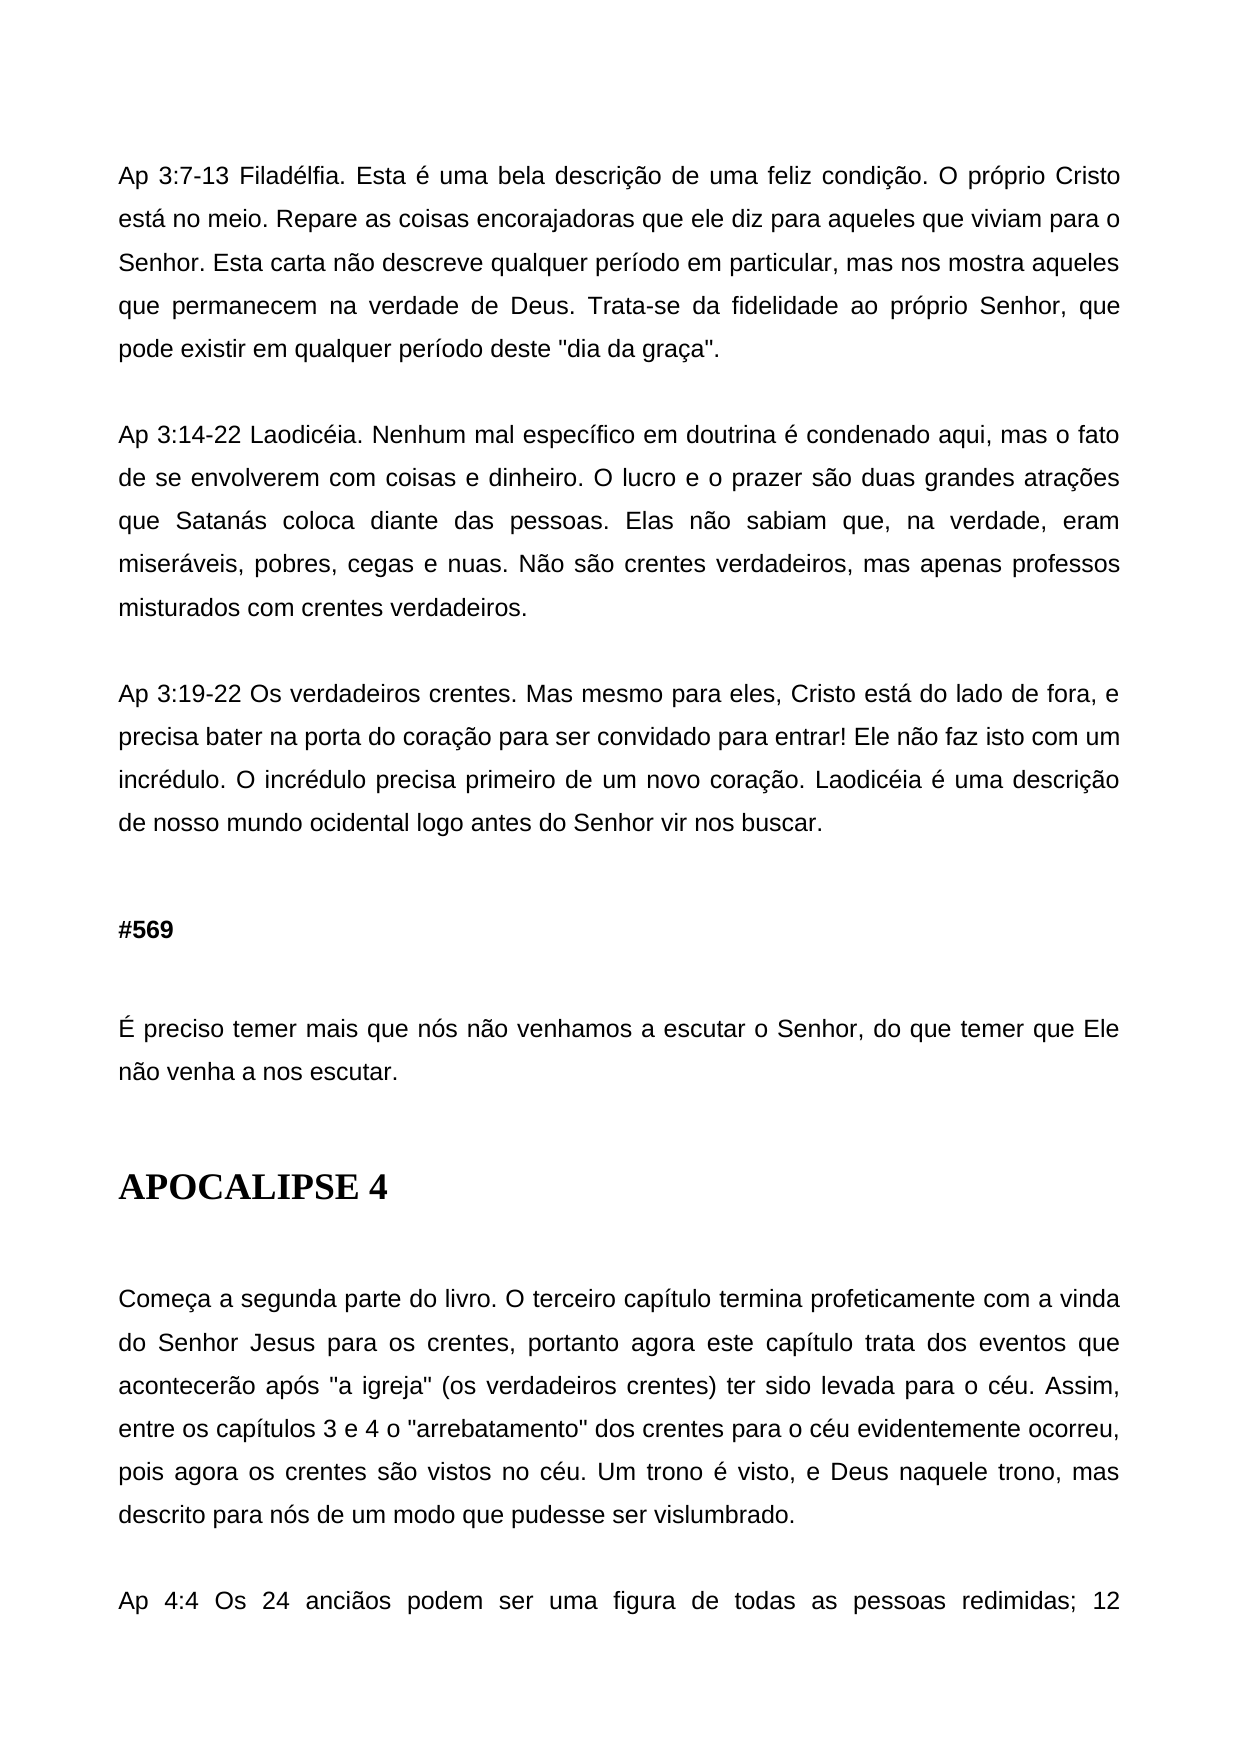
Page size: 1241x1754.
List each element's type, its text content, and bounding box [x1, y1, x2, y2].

text Ap 3:14-22 Laodicéia. Nenhum mal específico em doutrina é condenado aqui, mas o fato de se envolverem com coisas e dinheiro. O lucro e o prazer são duas grandes atrações que Satanás coloca diante das pessoas. Elas não sabiam que, na verdade, eram miseráveis, pobres, cegas e nuas. Não são crentes verdadeiros, mas apenas professos misturados com crentes verdadeiros. [118, 420, 1122, 621]
subtitle APOCALIPSE 4 [118, 1164, 1122, 1207]
text É preciso temer mais que nós não venhamos a escutar o Senhor, do que temer que Ele não venha a nos escutar. [118, 1014, 1122, 1086]
text Ap 3:19-22 Os verdadeiros crentes. Mas mesmo para eles, Cristo está do lado de fora, e precisa bater na porta do coração para ser convidado para entrar! Ele não faz isto com um incrédulo. O incrédulo precisa primeiro de um novo coração. Laodicéia é uma descrição de nosso mundo ocidental logo antes do Senhor vir nos buscar. [118, 679, 1122, 837]
text Ap 3:7-13 Filadélfia. Esta é uma bela descrição de uma feliz condição. O próprio Cristo está no meio. Repare as coisas encorajadoras que ele diz para aqueles que viviam para o Senhor. Esta carta não descreve qualquer período em particular, mas nos mostra aqueles que permanecem na verdade de Deus. Trata-se da fidelidade ao próprio Senhor, que pode existir em qualquer período deste "dia da graça". [118, 161, 1122, 362]
text Começa a segunda parte do livro. O terceiro capítulo termina profeticamente com a vinda do Senhor Jesus para os crentes, portanto agora este capítulo trata dos eventos que acontecerão após "a igreja" (os verdadeiros crentes) ter sido levada para o céu. Assim, entre os capítulos 3 e 4 o "arrebatamento" dos crentes para o céu evidentemente ocorreu, pois agora os crentes são vistos no céu. Um trono é visto, e Deus naquele trono, mas descrito para nós de um modo que pudesse ser vislumbrado. [118, 1284, 1122, 1529]
text Ap 4:4 Os 24 anciãos podem ser uma figura de todas as pessoas redimidas; 12 [118, 1586, 1122, 1615]
subtitle #569 [118, 915, 1122, 944]
